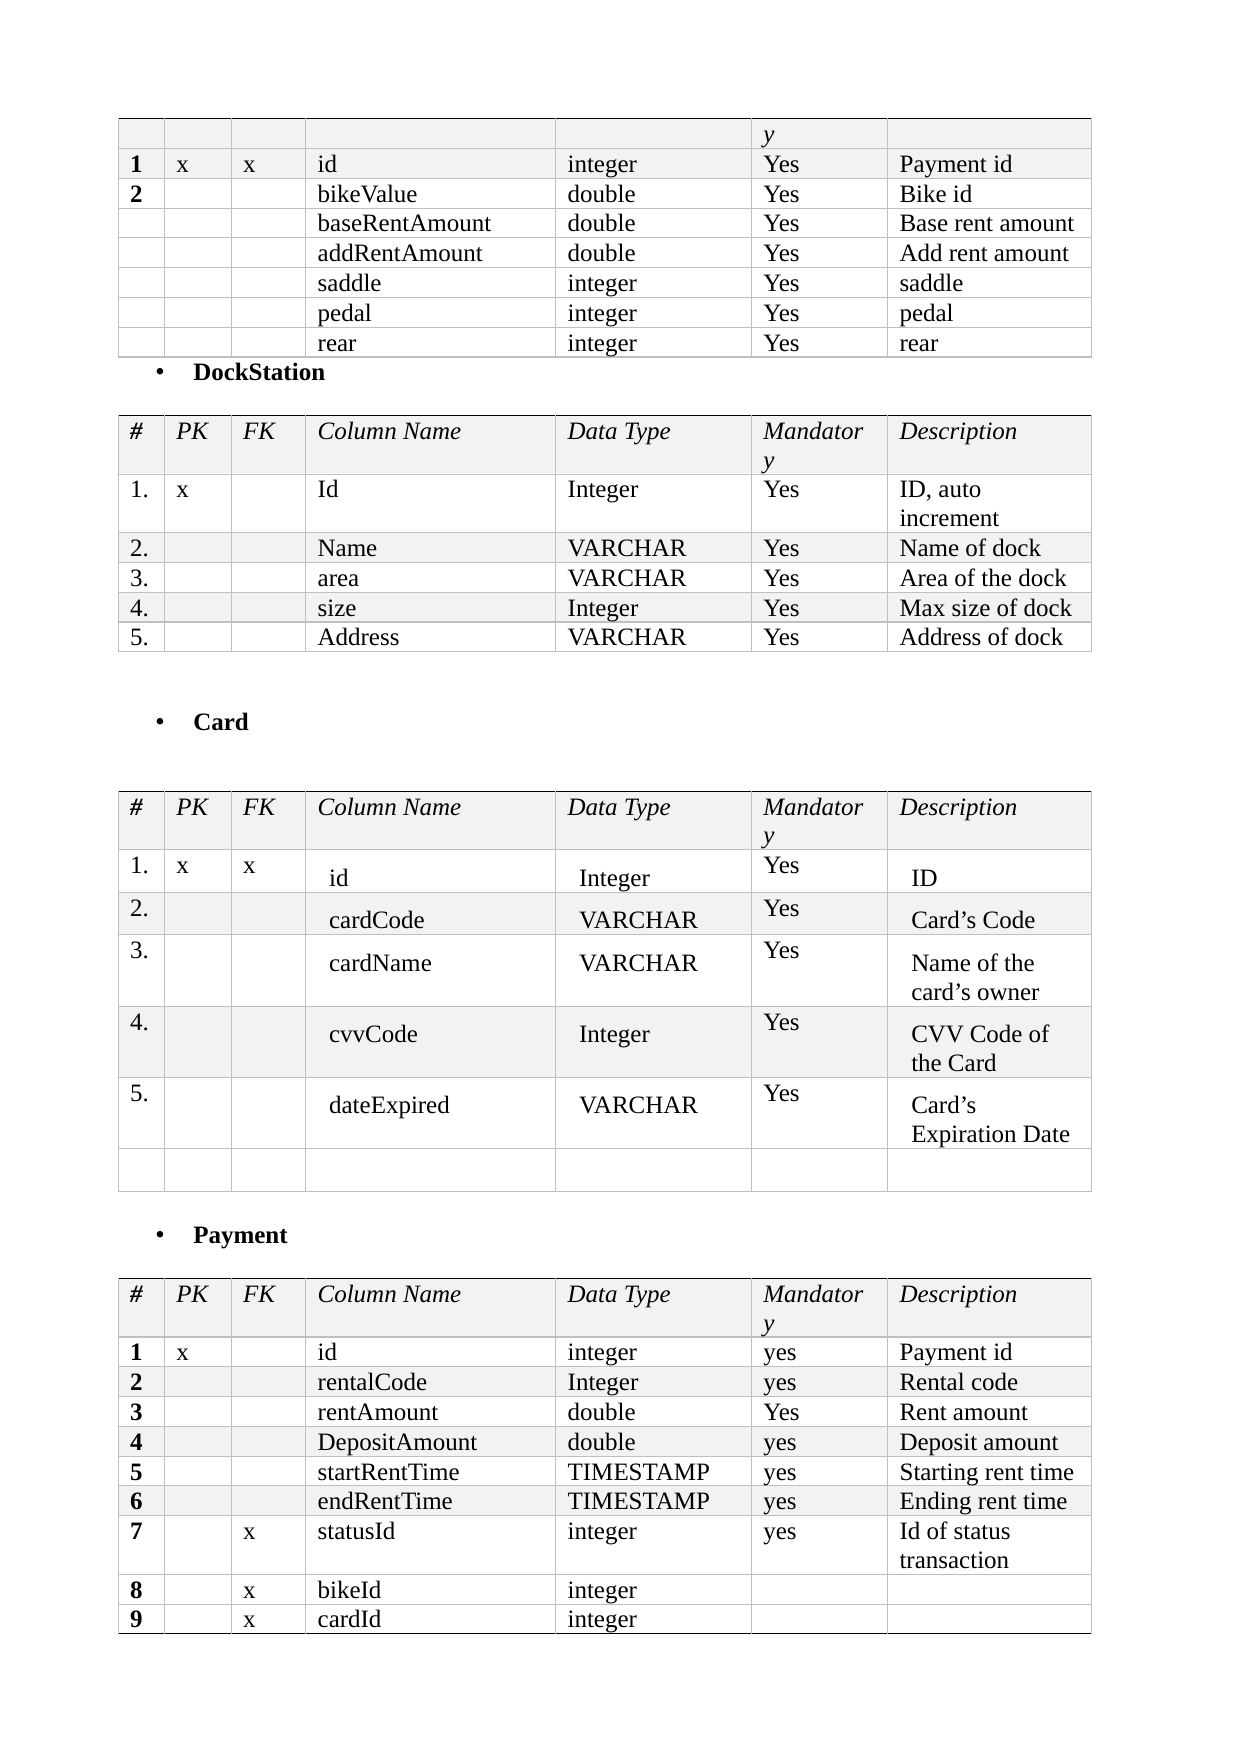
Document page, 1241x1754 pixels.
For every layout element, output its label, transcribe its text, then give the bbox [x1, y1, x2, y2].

table_header Mandatory [752, 792, 887, 849]
table_cell id [306, 1338, 555, 1366]
table_cell [232, 179, 305, 207]
table_header FK [232, 792, 305, 849]
table_cell [165, 1149, 231, 1191]
table_cell statusId [306, 1516, 555, 1574]
table_header y [752, 119, 887, 148]
table_cell [752, 1149, 887, 1191]
table_cell [165, 1397, 231, 1426]
table_header Description [888, 792, 1091, 849]
table_cell cardCode [306, 893, 555, 934]
table_cell Yes [752, 179, 887, 207]
table_cell cvvCode [306, 1007, 555, 1077]
table_cell startRentTime [306, 1457, 555, 1485]
table_cell 3 [119, 1397, 164, 1426]
table_cell [752, 1575, 887, 1603]
table_cell [232, 1338, 305, 1366]
table_cell 3. [119, 563, 164, 592]
table_cell Deposit amount [888, 1427, 1091, 1456]
table_cell [752, 1605, 887, 1633]
table_header Description [888, 1279, 1091, 1336]
table_cell bikeId [306, 1575, 555, 1603]
table_cell Add rent amount [888, 238, 1091, 267]
table_cell [232, 623, 305, 651]
table_cell [232, 1149, 305, 1191]
table_cell [165, 1457, 231, 1485]
table_cell 4. [119, 593, 164, 621]
table_cell [232, 475, 305, 532]
table_cell Yes [752, 298, 887, 327]
table_cell [232, 1397, 305, 1426]
table_header Description [888, 416, 1091, 473]
table_cell Id [306, 475, 555, 532]
table_cell TIMESTAMP [556, 1457, 751, 1485]
table_cell Rental code [888, 1367, 1091, 1396]
table_header FK [232, 416, 305, 473]
table_cell Ending rent time [888, 1486, 1091, 1515]
table_cell integer [556, 1516, 751, 1574]
table_cell Payment id [888, 149, 1091, 178]
table_header Mandatory [752, 1279, 887, 1336]
table_cell Starting rent time [888, 1457, 1091, 1485]
table_cell [165, 1078, 231, 1148]
table_cell integer [556, 1575, 751, 1603]
list Payment [156, 1220, 1122, 1249]
table_cell [232, 1486, 305, 1515]
table_cell x [232, 850, 305, 892]
table_cell [232, 593, 305, 621]
table_cell [165, 1367, 231, 1396]
table_header Column Name [306, 1279, 555, 1336]
table_header # [119, 1279, 164, 1336]
list Card [156, 707, 1122, 736]
table_header [888, 119, 1091, 148]
table_cell double [556, 1427, 751, 1456]
table_cell double [556, 179, 751, 207]
table_cell Yes [752, 593, 887, 621]
table_cell [119, 238, 164, 267]
table_header [165, 119, 231, 148]
table_cell Integer [556, 475, 751, 532]
table_cell Bike id [888, 179, 1091, 207]
table_cell Yes [752, 935, 887, 1006]
table_cell integer [556, 298, 751, 327]
table_cell [165, 1605, 231, 1633]
table_cell [888, 1149, 1091, 1191]
table_cell [119, 268, 164, 297]
table_cell [165, 328, 231, 356]
table_cell Yes [752, 563, 887, 592]
table_cell VARCHAR [556, 935, 751, 1006]
table_cell Integer [556, 850, 751, 892]
table_cell x [165, 475, 231, 532]
table_cell [119, 1149, 164, 1191]
table_cell [232, 935, 305, 1006]
table_cell 4. [119, 1007, 164, 1077]
table_cell Address of dock [888, 623, 1091, 651]
table_cell Id of status transaction [888, 1516, 1091, 1574]
table_cell Yes [752, 893, 887, 934]
table_cell rear [306, 328, 555, 356]
table_cell rentAmount [306, 1397, 555, 1426]
table_header [232, 119, 305, 148]
table_cell yes [752, 1516, 887, 1574]
table_cell Payment id [888, 1338, 1091, 1366]
table_cell x [232, 1516, 305, 1574]
table_cell integer [556, 149, 751, 178]
table_cell x [232, 1575, 305, 1603]
table_cell Base rent amount [888, 209, 1091, 237]
table_cell cardName [306, 935, 555, 1006]
table_cell Card’s Expiration Date [888, 1078, 1091, 1148]
table_cell Name of dock [888, 533, 1091, 562]
table_cell [165, 268, 231, 297]
table_cell x [232, 149, 305, 178]
table_header FK [232, 1279, 305, 1336]
table_cell DepositAmount [306, 1427, 555, 1456]
table_cell [165, 935, 231, 1006]
table_header # [119, 792, 164, 849]
table_cell Yes [752, 850, 887, 892]
table_cell 5 [119, 1457, 164, 1485]
table_cell x [165, 1338, 231, 1366]
table_cell rear [888, 328, 1091, 356]
table_header [556, 119, 751, 148]
table_cell double [556, 1397, 751, 1426]
table_cell 5. [119, 623, 164, 651]
table_cell addRentAmount [306, 238, 555, 267]
table_cell Max size of dock [888, 593, 1091, 621]
table_cell integer [556, 268, 751, 297]
table_cell yes [752, 1457, 887, 1485]
table_cell 1 [119, 1338, 164, 1366]
table_cell Yes [752, 149, 887, 178]
table_cell VARCHAR [556, 893, 751, 934]
table_cell [232, 1427, 305, 1456]
table_cell 2. [119, 533, 164, 562]
table_cell Yes [752, 1078, 887, 1148]
table_cell [165, 563, 231, 592]
table_cell Rent amount [888, 1397, 1091, 1426]
table_cell pedal [306, 298, 555, 327]
table_cell [232, 209, 305, 237]
table_cell Yes [752, 209, 887, 237]
table_cell 4 [119, 1427, 164, 1456]
table_cell [165, 1427, 231, 1456]
table_cell [232, 1078, 305, 1148]
table_cell [888, 1575, 1091, 1603]
table_header [119, 119, 164, 148]
table_cell Address [306, 623, 555, 651]
table_cell [165, 1575, 231, 1603]
table_cell pedal [888, 298, 1091, 327]
table_header PK [165, 416, 231, 473]
table_cell 3. [119, 935, 164, 1006]
table_cell rentalCode [306, 1367, 555, 1396]
table_cell dateExpired [306, 1078, 555, 1148]
table_cell integer [556, 1338, 751, 1366]
table_cell saddle [888, 268, 1091, 297]
table_cell [165, 893, 231, 934]
table_cell yes [752, 1367, 887, 1396]
table_cell [232, 1367, 305, 1396]
table_cell [232, 1007, 305, 1077]
table_cell ID [888, 850, 1091, 892]
table_header PK [165, 792, 231, 849]
table_cell [888, 1605, 1091, 1633]
table_cell [232, 533, 305, 562]
table_header Column Name [306, 792, 555, 849]
table_cell Yes [752, 1397, 887, 1426]
table_cell [165, 298, 231, 327]
table_cell Yes [752, 238, 887, 267]
table_cell bikeValue [306, 179, 555, 207]
table_cell VARCHAR [556, 1078, 751, 1148]
table_cell 8 [119, 1575, 164, 1603]
table_cell [165, 1516, 231, 1574]
table_cell yes [752, 1486, 887, 1515]
list DockStation [156, 357, 1122, 386]
table_cell Card’s Code [888, 893, 1091, 934]
table_cell 1 [119, 149, 164, 178]
table_cell [232, 563, 305, 592]
table_cell Integer [556, 593, 751, 621]
table_cell [165, 593, 231, 621]
table_header Data Type [556, 416, 751, 473]
table_cell [165, 533, 231, 562]
table_cell TIMESTAMP [556, 1486, 751, 1515]
table_cell Yes [752, 533, 887, 562]
table_cell [232, 1457, 305, 1485]
table_cell x [232, 1605, 305, 1633]
table_cell yes [752, 1338, 887, 1366]
table_header Data Type [556, 792, 751, 849]
table_cell VARCHAR [556, 563, 751, 592]
table_cell Yes [752, 475, 887, 532]
table_cell [232, 893, 305, 934]
table_header [306, 119, 555, 148]
table_cell [119, 328, 164, 356]
table_header # [119, 416, 164, 473]
table_cell id [306, 850, 555, 892]
table_cell 2 [119, 1367, 164, 1396]
table_cell saddle [306, 268, 555, 297]
table_header Mandatory [752, 416, 887, 473]
table_cell Yes [752, 328, 887, 356]
table_cell x [165, 149, 231, 178]
table_cell VARCHAR [556, 623, 751, 651]
table_header Data Type [556, 1279, 751, 1336]
table_cell [232, 328, 305, 356]
table_cell Area of the dock [888, 563, 1091, 592]
table_cell Yes [752, 268, 887, 297]
table_cell [165, 238, 231, 267]
table_cell yes [752, 1427, 887, 1456]
table_cell 6 [119, 1486, 164, 1515]
table_cell [165, 1486, 231, 1515]
table_cell [306, 1149, 555, 1191]
table_header Column Name [306, 416, 555, 473]
table_cell Yes [752, 1007, 887, 1077]
table_cell [232, 268, 305, 297]
table_cell 5. [119, 1078, 164, 1148]
table_cell Integer [556, 1367, 751, 1396]
table_cell [165, 209, 231, 237]
table_cell 9 [119, 1605, 164, 1633]
table_cell Yes [752, 623, 887, 651]
table_cell ID, auto increment [888, 475, 1091, 532]
table_cell cardId [306, 1605, 555, 1633]
table_cell 1. [119, 850, 164, 892]
table_cell [232, 298, 305, 327]
table_cell [165, 1007, 231, 1077]
table_cell [119, 298, 164, 327]
table_cell baseRentAmount [306, 209, 555, 237]
table_cell id [306, 149, 555, 178]
table_cell 7 [119, 1516, 164, 1574]
table_cell [165, 179, 231, 207]
table_cell area [306, 563, 555, 592]
table_cell double [556, 209, 751, 237]
table_cell 2. [119, 893, 164, 934]
table_header PK [165, 1279, 231, 1336]
table_cell endRentTime [306, 1486, 555, 1515]
table_cell double [556, 238, 751, 267]
table_cell VARCHAR [556, 533, 751, 562]
table_cell integer [556, 1605, 751, 1633]
table_cell [119, 209, 164, 237]
table_cell [165, 623, 231, 651]
table_cell 1. [119, 475, 164, 532]
table_cell integer [556, 328, 751, 356]
table_cell CVV Code of the Card [888, 1007, 1091, 1077]
table_cell size [306, 593, 555, 621]
table_cell [556, 1149, 751, 1191]
table_cell [232, 238, 305, 267]
table_cell 2 [119, 179, 164, 207]
table_cell Integer [556, 1007, 751, 1077]
table_cell Name [306, 533, 555, 562]
table_cell Name of the card’s owner [888, 935, 1091, 1006]
table_cell x [165, 850, 231, 892]
